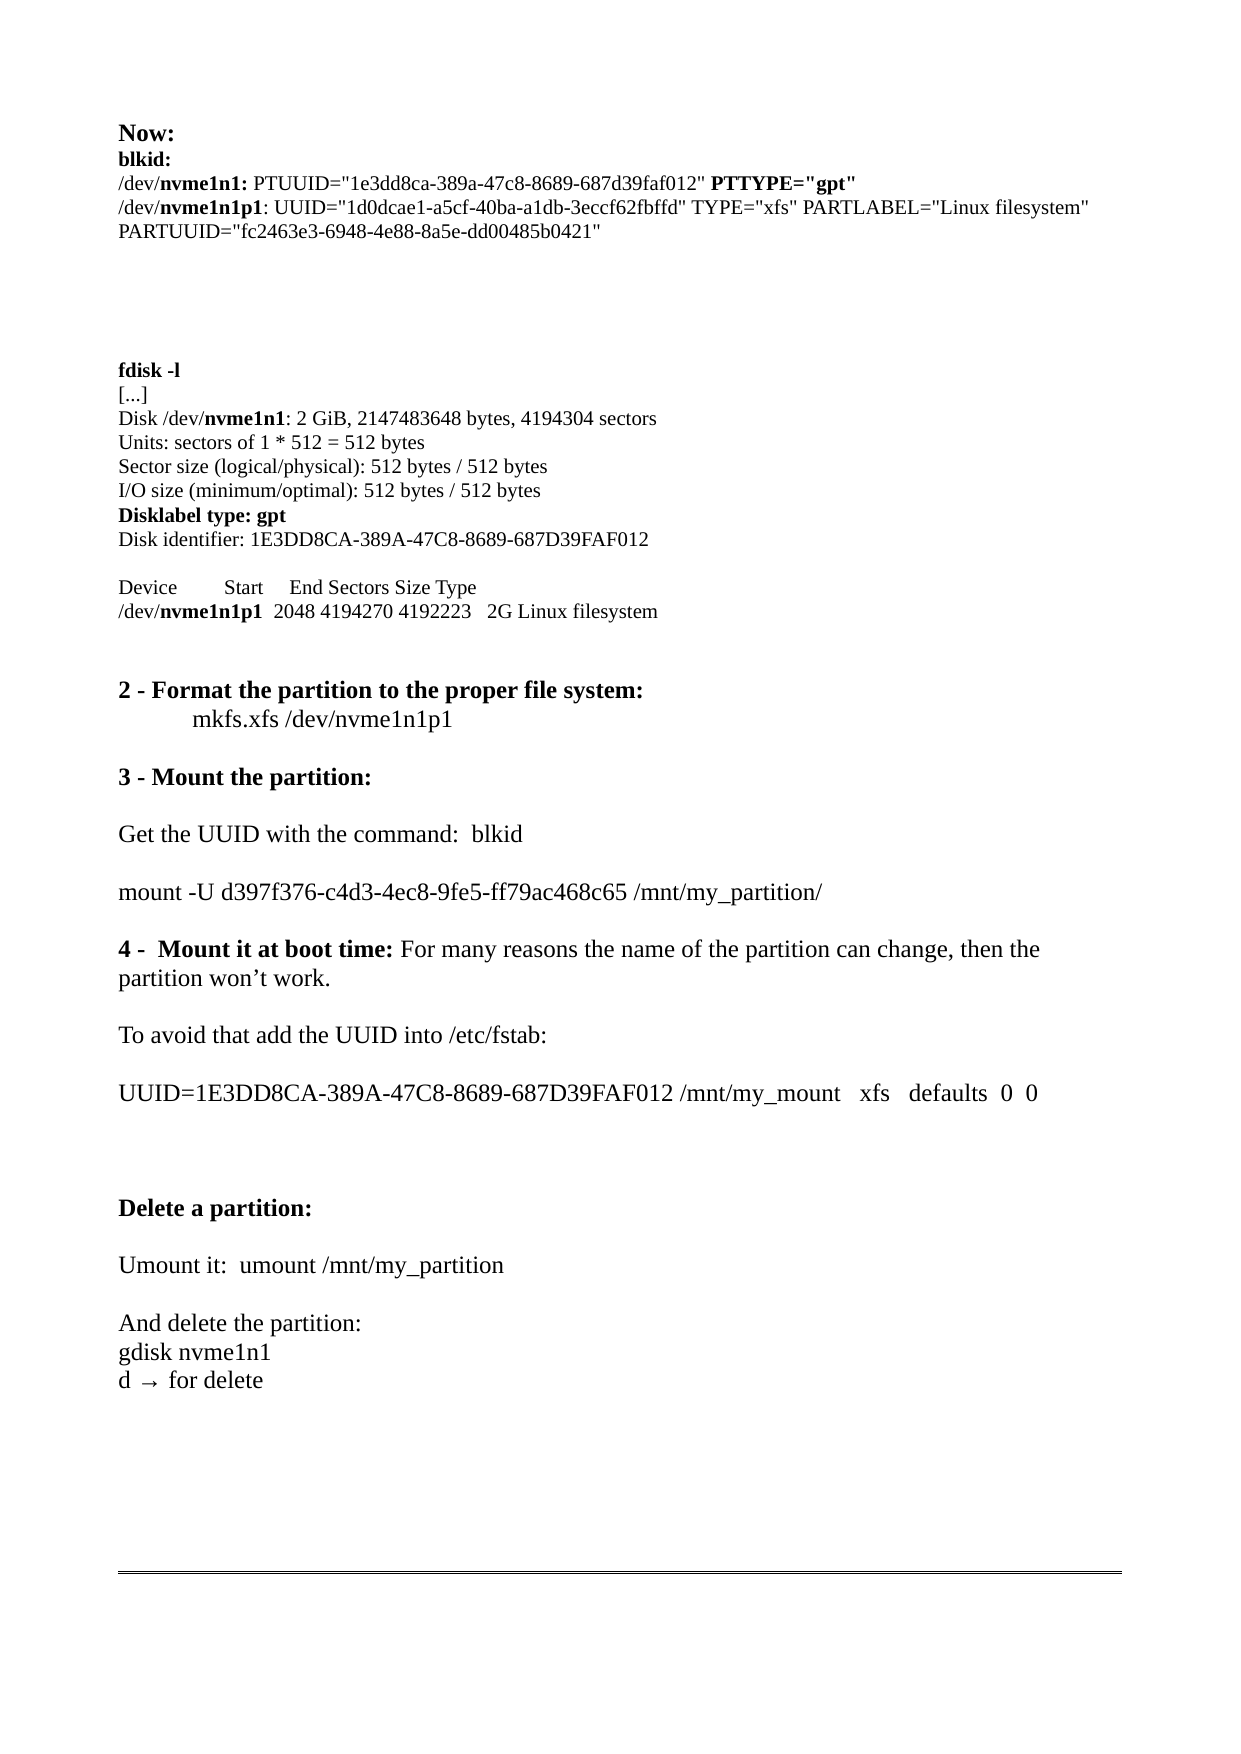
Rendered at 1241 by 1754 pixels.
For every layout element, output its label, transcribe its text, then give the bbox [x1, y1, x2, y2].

text Disklabel type: gpt [118, 502, 1122, 527]
text /dev/nvme1n1p1: UUID="1d0dcae1-a5cf-40ba-a1db-3eccf62fbffd" TYPE="xfs" PARTLABEL="Linux filesystem" PARTUUID="fc2463e3-6948-4e88-8a5e-dd00485b0421" [118, 195, 1122, 243]
text Umount it: umount /mnt/my_partition [118, 1251, 1122, 1279]
text 2 - Format the partition to the proper file system: [118, 676, 1122, 704]
text /dev/nvme1n1p1 2048 4194270 4192223 2G Linux filesystem [118, 599, 1122, 623]
text [...] [118, 382, 1122, 406]
text Sector size (logical/physical): 512 bytes / 512 bytes [118, 454, 1122, 478]
text mount -U d397f376-c4d3-4ec8-9fe5-ff79ac468c65 /mnt/my_partition/ [118, 877, 1122, 906]
text blkid: [118, 147, 1122, 171]
text Now: [118, 118, 1122, 147]
text And delete the partition: [118, 1308, 1122, 1337]
text 3 - Mount the partition: [118, 762, 1122, 791]
text Units: sectors of 1 * 512 = 512 bytes [118, 430, 1122, 454]
text gdisk nvme1n1 [118, 1337, 1122, 1366]
text To avoid that add the UUID into /etc/fstab: [118, 1021, 1122, 1049]
text d → for delete [118, 1366, 1122, 1394]
text Device Start End Sectors Size Type [118, 575, 1122, 599]
text Disk identifier: 1E3DD8CA-389A-47C8-8689-687D39FAF012 [118, 527, 1122, 551]
text 4 - Mount it at boot time: For many reasons the name of the partition can change, then the partition won’t work. [118, 934, 1122, 992]
text Get the UUID with the command: blkid [118, 819, 1122, 848]
text Disk /dev/nvme1n1: 2 GiB, 2147483648 bytes, 4194304 sectors [118, 406, 1122, 430]
text I/O size (minimum/optimal): 512 bytes / 512 bytes [118, 478, 1122, 502]
text fdisk -l [118, 358, 1122, 382]
text UUID=1E3DD8CA-389A-47C8-8689-687D39FAF012 /mnt/my_mount xfs defaults 0 0 [118, 1078, 1122, 1107]
text Delete a partition: [118, 1193, 1122, 1222]
text /dev/nvme1n1: PTUUID="1e3dd8ca-389a-47c8-8689-687d39faf012" PTTYPE="gpt" [118, 171, 1122, 195]
text mkfs.xfs /dev/nvme1n1p1 [118, 704, 1122, 733]
